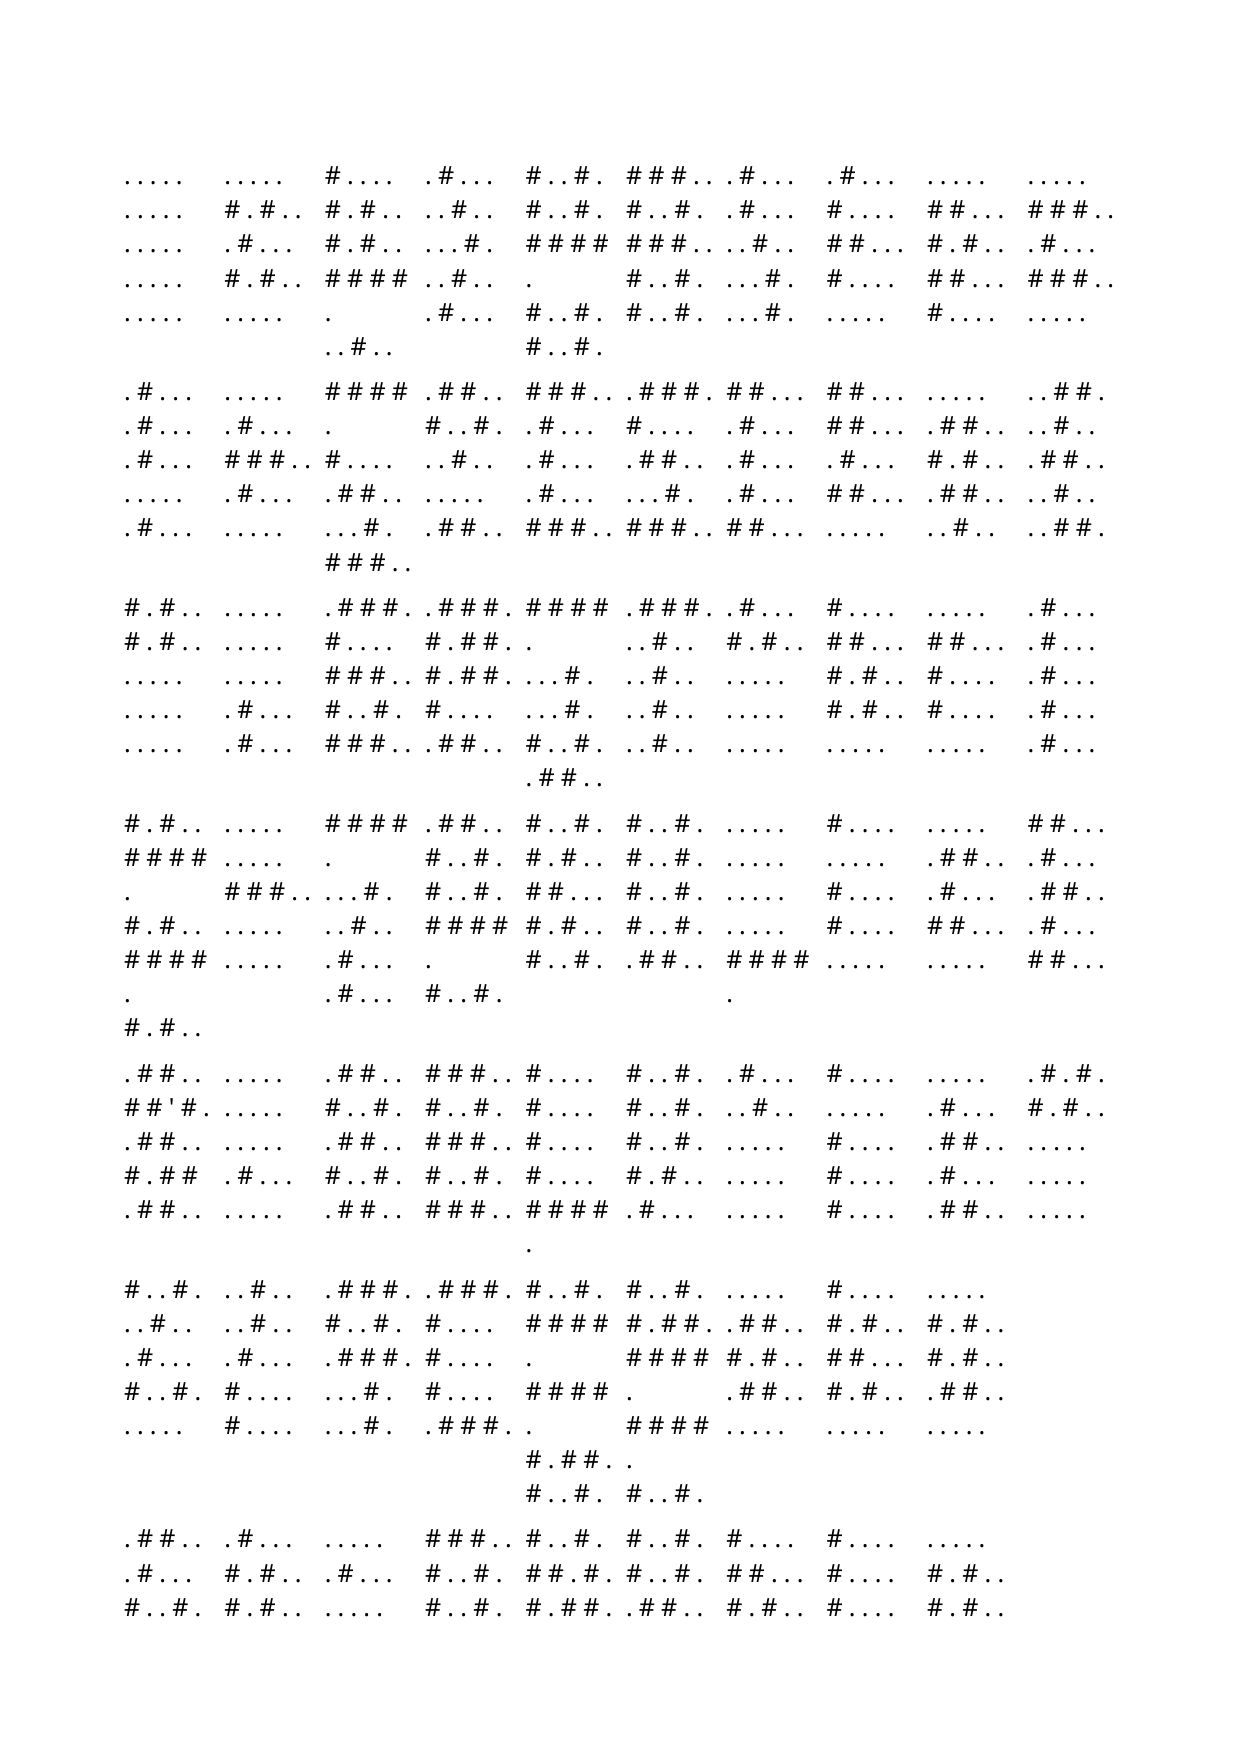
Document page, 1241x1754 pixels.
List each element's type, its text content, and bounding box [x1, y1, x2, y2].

table_cell .#... ..#.. ..... ..... ..... [720, 1050, 821, 1266]
table_cell #.... ##... #.#.. [720, 1515, 821, 1629]
table_cell #.... ..... #.... #.... #.... [821, 1050, 921, 1266]
table_header ..... ###.. .#... ###.. ..... [1022, 152, 1122, 368]
table_cell ..... #.#.. #.#.. .##.. ..... [921, 1266, 1022, 1515]
table_cell #..#. #.##. ####. ####. #..#. [620, 1266, 720, 1515]
table_cell ..... ..... ..... ..... ####. [720, 800, 821, 1050]
table_cell ..... .##.. .#... ##... ..... [921, 800, 1022, 1050]
table_cell .#... #.#.. ..... ..... ..... [720, 584, 821, 800]
table_cell #..#. #..#. #..#. #..#. .##.. [620, 800, 720, 1050]
table_cell ..... ..... ..... .#... ..... [218, 1050, 319, 1266]
table_cell .###. #..#. .###. ...#. ...#. [319, 1266, 419, 1515]
table_cell ..... ..... ..... .#... .#... [218, 584, 319, 800]
table_cell #.... ..... #.... #.... ..... [821, 800, 921, 1050]
table_cell [1022, 1515, 1122, 1629]
table_cell #..#. ##.#. #.##. [520, 1515, 620, 1629]
table_cell #..#. ####. ####. #.##. #..#. [520, 1266, 620, 1515]
table_cell #..#. #..#. #..#. #.#.. .#... [620, 1050, 720, 1266]
table_cell ###.. #..#. #..#. [419, 1515, 519, 1629]
table_cell .#... .#... .#... .#... .#... [1022, 584, 1122, 800]
table_cell .###. ..#.. ..#.. ..#.. ..#.. [620, 584, 720, 800]
table_cell .###. #.##. #.##. #.... .##.. [419, 584, 519, 800]
table_cell #.... ##... #.#.. #.#.. ..... [821, 584, 921, 800]
table_cell #.#.. #.#.. ..... ..... ..... [118, 584, 218, 800]
table_cell .#... .#... .#... ..... .#... [118, 368, 218, 584]
table_cell .##.. #..#. ..#.. ..... .##.. [419, 368, 519, 584]
table_header #.... #.#.. #.#.. ####. ..#.. [319, 152, 419, 368]
table_cell ##... .#... .#... .#... ##... [720, 368, 821, 584]
table_cell .##.. #..#. .##.. #..#. .##.. [319, 1050, 419, 1266]
table_cell ..... ..... ###.. ..... ..... [218, 800, 319, 1050]
table_cell .##.. .#... #..#. [118, 1515, 218, 1629]
table_cell ###.. .#... .#... .#... ###.. [520, 368, 620, 584]
table_cell #.... #.#.. ##... #.#.. ..... [821, 1266, 921, 1515]
table_cell ..##. ..#.. .##.. ..#.. ..##. [1022, 368, 1122, 584]
table_cell .###. #.... #.... #.... .###. [419, 1266, 519, 1515]
table_header .#... .#... ..#.. ...#. ...#. [720, 152, 821, 368]
table_header ..... #.#.. .#... #.#.. ..... [218, 152, 319, 368]
table_cell #.... #.... #.... [821, 1515, 921, 1629]
table_cell .##.. #..#. #..#. ####. #..#. [419, 800, 519, 1050]
table_cell #..#. #..#. .##.. [620, 1515, 720, 1629]
table_cell ..... .##.. #.#.. .##.. ..... [720, 1266, 821, 1515]
table_cell ..... .#... ..... [319, 1515, 419, 1629]
table_cell .###. #.... .##.. ...#. ###.. [620, 368, 720, 584]
table_cell .###. #.... ###.. #..#. ###.. [319, 584, 419, 800]
table_cell #..#. #.#.. ##... #.#.. #..#. [520, 800, 620, 1050]
table_cell ..... #.#.. #.#.. [921, 1515, 1022, 1629]
table_cell ####. #.... .##.. ...#. ###.. [319, 368, 419, 584]
table_cell .#.#. #.#.. ..... ..... ..... [1022, 1050, 1122, 1266]
table_cell ####. ...#. ..#.. .#... .#... [319, 800, 419, 1050]
table_header .#... #.... ##... #.... ..... [821, 152, 921, 368]
table_header .#... ..#.. ...#. ..#.. .#... [419, 152, 519, 368]
table_cell #.#.. ####. #.#.. ####. #.#.. [118, 800, 218, 1050]
table_cell ..... .##.. #.#.. .##.. ..#.. [921, 368, 1022, 584]
table_cell ..... .#... .##.. .#... .##.. [921, 1050, 1022, 1266]
table_header ###.. #..#. ###.. #..#. #..#. [620, 152, 720, 368]
table_cell #.... #.... #.... #.... ####. [520, 1050, 620, 1266]
table_header ..... ..... ..... ..... ..... [118, 152, 218, 368]
table_cell ####. ...#. ...#. #..#. .##.. [520, 584, 620, 800]
table_cell .##.. ##'#. .##.. #.## .##.. [118, 1050, 218, 1266]
table_cell ##... ##... .#... ##... ..... [821, 368, 921, 584]
table_cell #..#. ..#.. .#... #..#. ..... [118, 1266, 218, 1515]
table_cell .#... #.#.. #.#.. [218, 1515, 319, 1629]
table_cell ..#.. ..#.. .#... #.... #.... [218, 1266, 319, 1515]
table_cell ..... .#... ###.. .#... ..... [218, 368, 319, 584]
table_cell ##... .#... .##.. .#... ##... [1022, 800, 1122, 1050]
table_cell [1022, 1266, 1122, 1515]
table_cell ..... ##... #.... #.... ..... [921, 584, 1022, 800]
table_cell ###.. #..#. ###.. #..#. ###.. [419, 1050, 519, 1266]
table_header ..... ##... #.#.. ##... #.... [921, 152, 1022, 368]
table_header #..#. #..#. ####. #..#. #..#. [520, 152, 620, 368]
